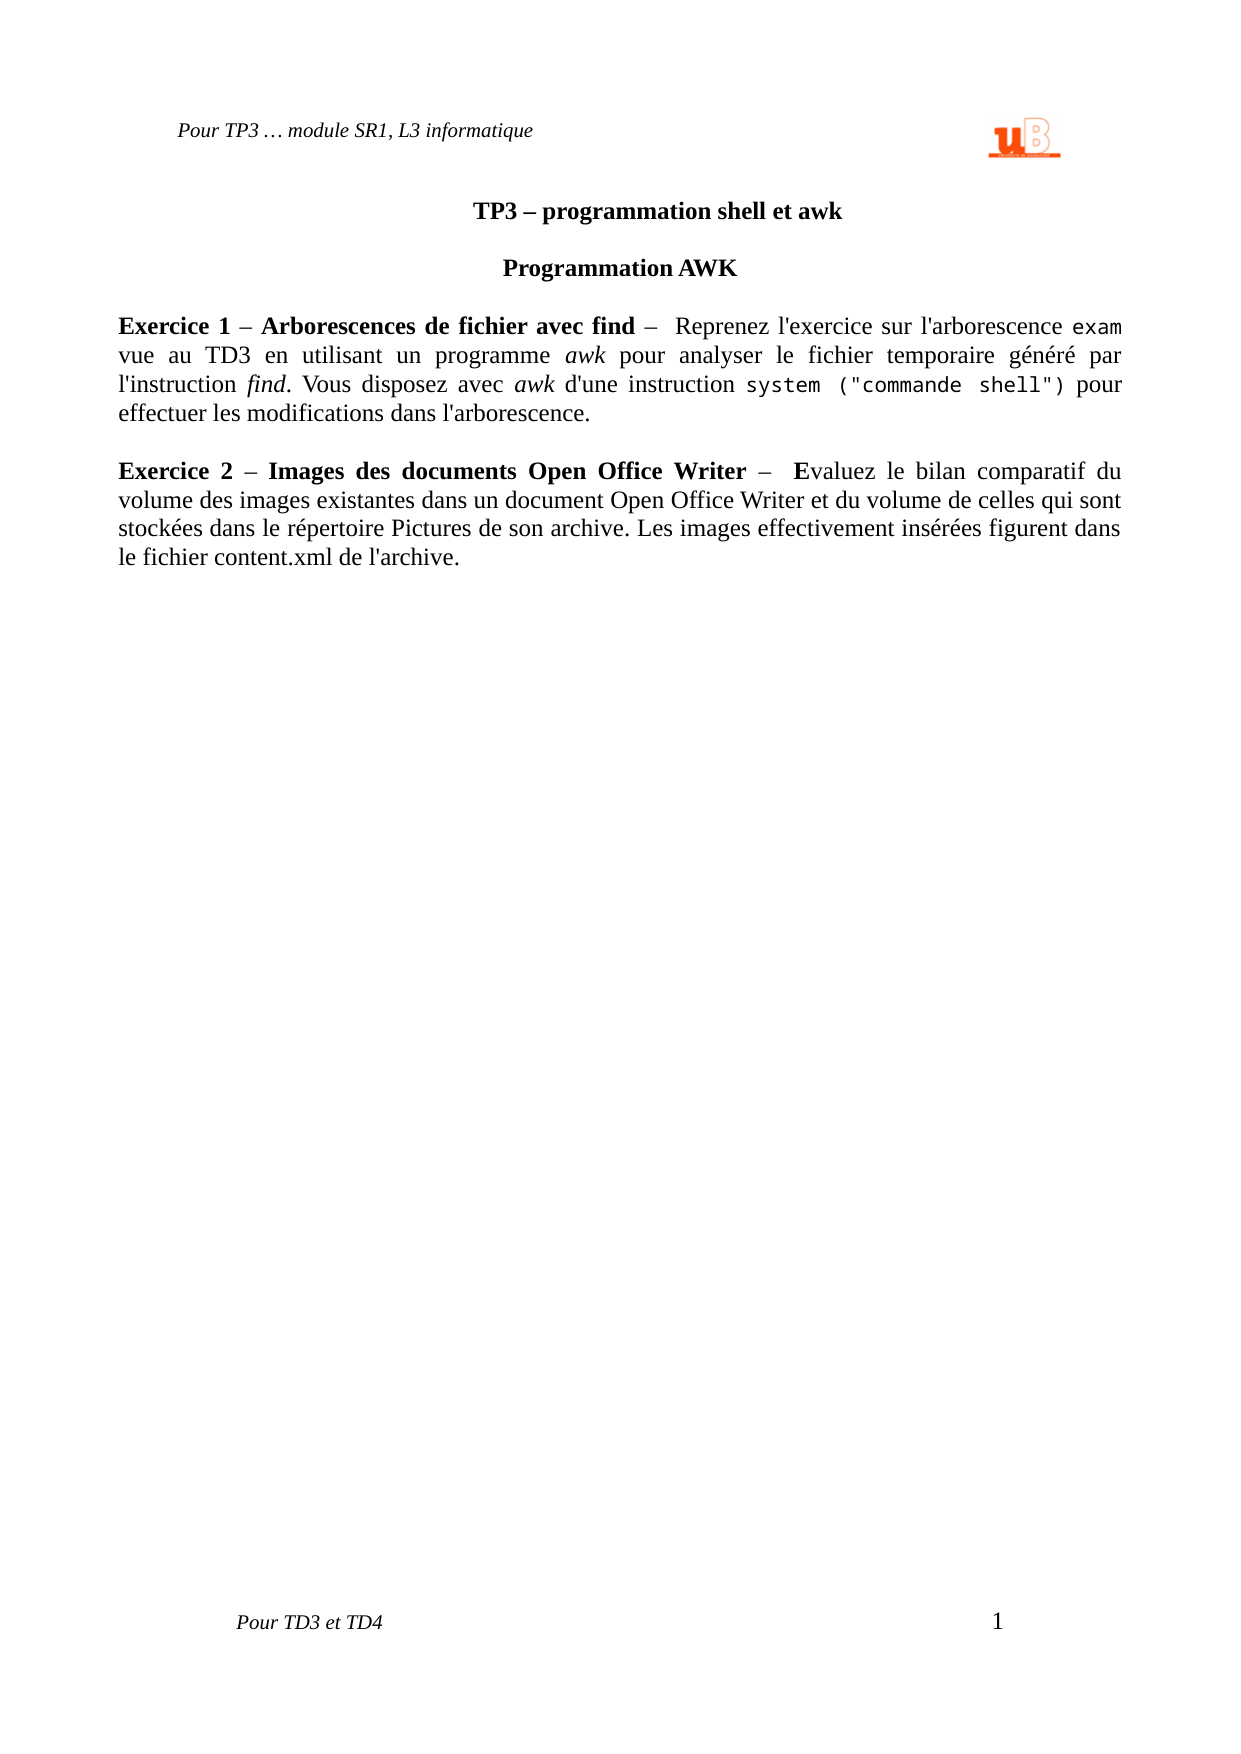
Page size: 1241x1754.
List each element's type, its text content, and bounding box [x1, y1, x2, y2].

text Programmation AWK [118, 253, 1122, 282]
text Exercice 1 – Arborescences de fichier avec find – Reprenez l'exercice sur l'arborescence exam vue au TD3 en utilisant un programme awk pour analyser le fichier temporaire généré par l'instruction find. Vous disposez avec awk d'une instruction system ("commande shell") pour effectuer les modifications dans l'arborescence. [118, 311, 1122, 427]
picture [987, 115, 1063, 160]
text Exercice 2 – Images des documents Open Office Writer – Evaluez le bilan comparatif du volume des images existantes dans un document Open Office Writer et du volume de celles qui sont stockées dans le répertoire Pictures de son archive. Les images effectivement insérées figurent dans le fichier content.xml de l'archive. [118, 456, 1122, 571]
list TP3 – programmation shell et awk [156, 196, 1122, 224]
